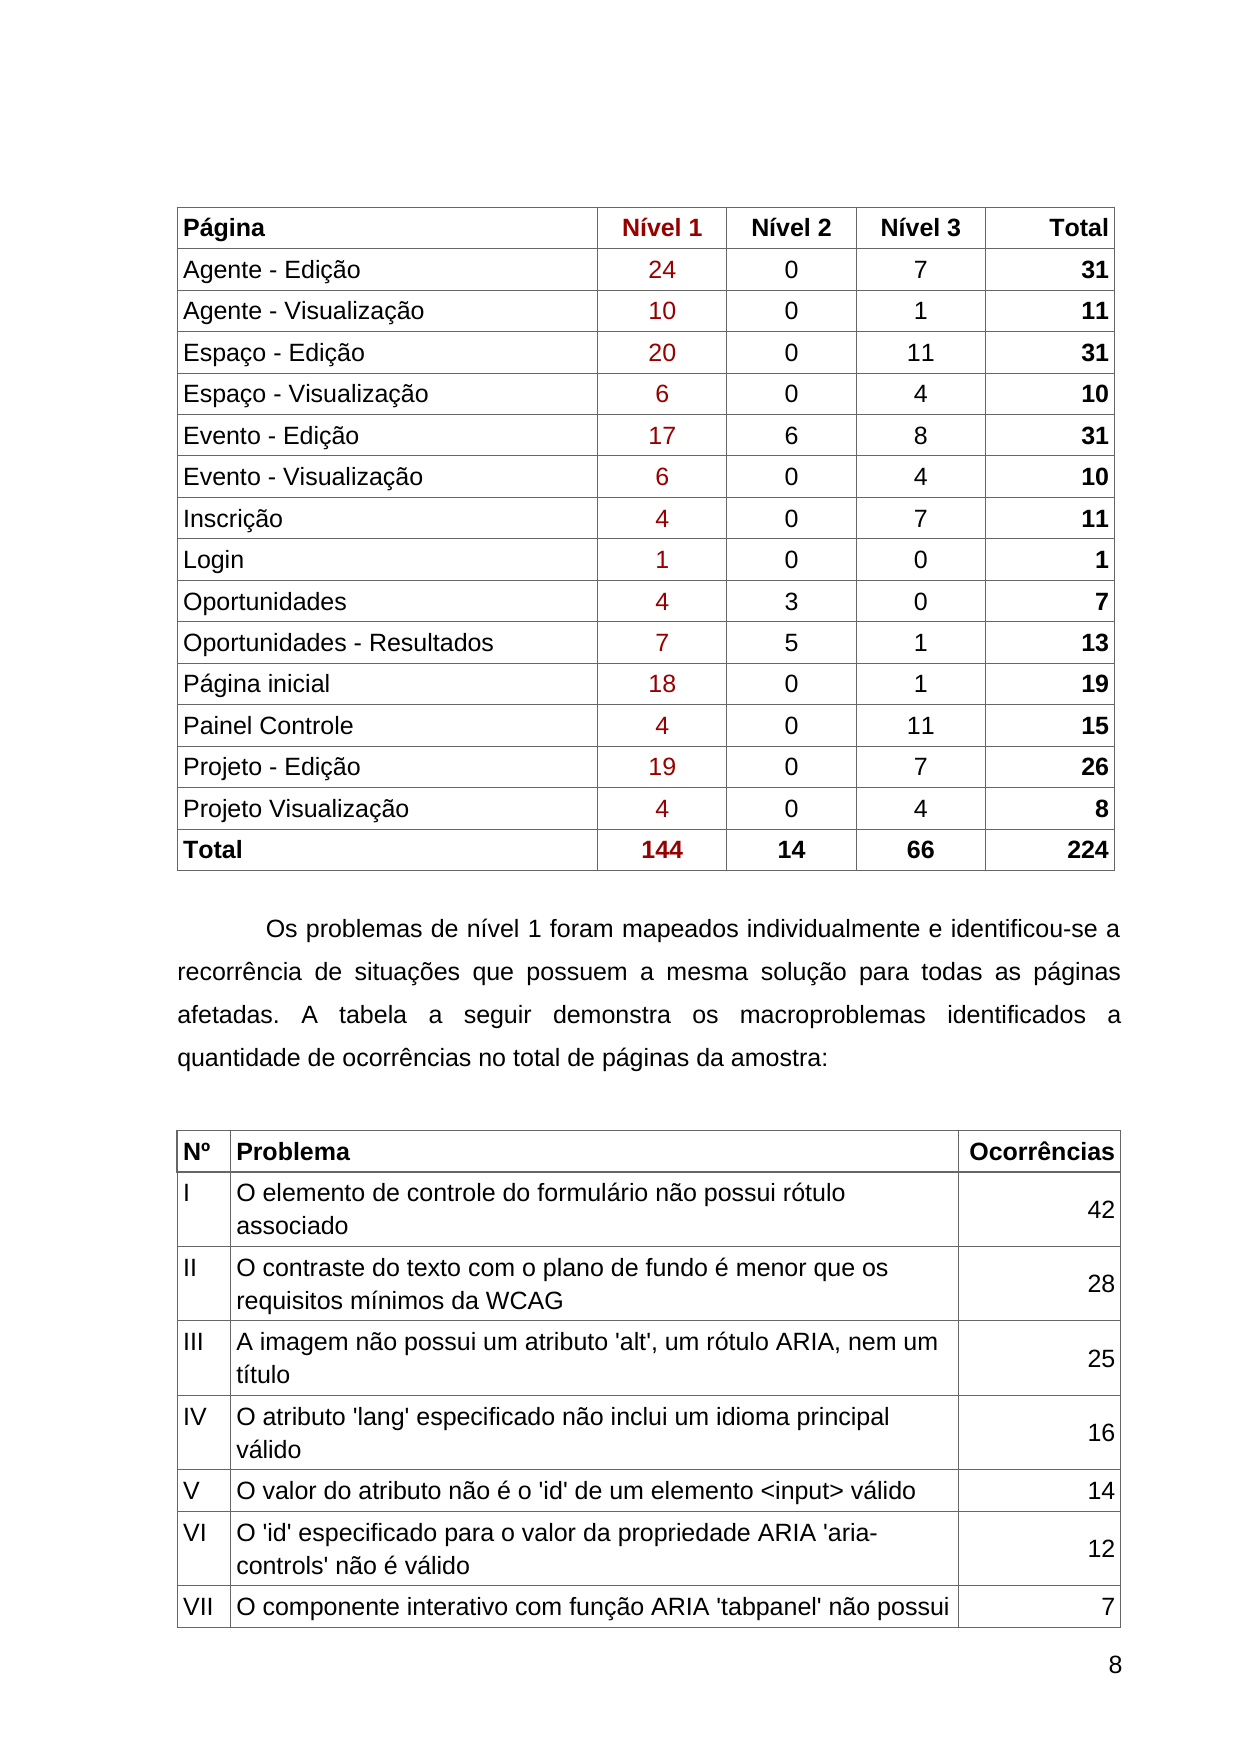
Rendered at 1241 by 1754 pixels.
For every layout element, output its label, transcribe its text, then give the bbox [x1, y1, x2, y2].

table_cell Inscrição [178, 498, 597, 538]
table_cell O elemento de controle do formulário não possui rótulo associado [231, 1173, 958, 1246]
table_cell 1 [598, 539, 726, 580]
table_cell Página inicial [178, 664, 597, 704]
table_cell 0 [727, 332, 856, 372]
table_cell 26 [986, 747, 1114, 787]
table_cell 0 [857, 539, 985, 580]
table_cell 0 [727, 664, 856, 704]
table_cell 25 [959, 1321, 1120, 1395]
table_cell 13 [986, 622, 1114, 663]
table_cell 11 [986, 291, 1114, 331]
table_cell 14 [727, 830, 856, 870]
table_cell 12 [959, 1512, 1120, 1585]
table_cell 19 [986, 664, 1114, 704]
table_cell 28 [959, 1247, 1120, 1320]
table_cell 11 [986, 498, 1114, 538]
table_cell 1 [986, 539, 1114, 580]
table_cell 8 [857, 415, 985, 455]
table_cell 4 [598, 788, 726, 828]
table_cell Login [178, 539, 597, 580]
table_cell Evento - Edição [178, 415, 597, 455]
table_cell II [178, 1247, 230, 1320]
table_cell 4 [598, 705, 726, 746]
table_header Nível 3 [857, 208, 985, 248]
table_header Nível 2 [727, 208, 856, 248]
table_cell I [178, 1173, 230, 1246]
table_cell 224 [986, 830, 1114, 870]
table_cell 14 [959, 1470, 1120, 1511]
table_cell 0 [727, 249, 856, 289]
table_cell 5 [727, 622, 856, 663]
table_cell 1 [857, 622, 985, 663]
table_cell A imagem não possui um atributo 'alt', um rótulo ARIA, nem um título [231, 1321, 958, 1395]
table_cell 7 [857, 747, 985, 787]
table_cell 31 [986, 415, 1114, 455]
table_cell Oportunidades - Resultados [178, 622, 597, 663]
table_cell 10 [598, 291, 726, 331]
table_cell 0 [727, 539, 856, 580]
table_cell 10 [986, 374, 1114, 414]
table_cell 4 [857, 788, 985, 828]
table_cell 11 [857, 705, 985, 746]
table_cell 0 [727, 291, 856, 331]
table_cell O componente interativo com função ARIA 'tabpanel' não possui [231, 1586, 958, 1627]
table_cell 7 [986, 581, 1114, 621]
table_cell 11 [857, 332, 985, 372]
table_cell 7 [857, 498, 985, 538]
table_cell 4 [598, 581, 726, 621]
table_cell 6 [598, 374, 726, 414]
table_header Nível 1 [598, 208, 726, 248]
table_cell 0 [727, 788, 856, 828]
table_cell Total [178, 830, 597, 870]
table_cell 0 [727, 705, 856, 746]
table_cell Agente - Edição [178, 249, 597, 289]
table_cell 10 [986, 456, 1114, 497]
table_cell Oportunidades [178, 581, 597, 621]
table_cell O contraste do texto com o plano de fundo é menor que os requisitos mínimos da WCAG [231, 1247, 958, 1320]
table_cell O atributo 'lang' especificado não inclui um idioma principal válido [231, 1396, 958, 1469]
table_cell 66 [857, 830, 985, 870]
table_cell 0 [727, 374, 856, 414]
table_cell 4 [857, 374, 985, 414]
table_cell VI [178, 1512, 230, 1585]
table_cell 18 [598, 664, 726, 704]
table_cell 6 [727, 415, 856, 455]
table_cell 4 [857, 456, 985, 497]
table_header Página [178, 208, 597, 248]
table_cell V [178, 1470, 230, 1511]
table_cell 0 [727, 747, 856, 787]
table_cell Espaço - Visualização [178, 374, 597, 414]
table_header Ocorrências [959, 1131, 1120, 1171]
table_header Nº [178, 1131, 230, 1171]
table_cell 7 [598, 622, 726, 663]
table_cell 31 [986, 332, 1114, 372]
table_cell 3 [727, 581, 856, 621]
table_cell Projeto Visualização [178, 788, 597, 828]
table_cell Painel Controle [178, 705, 597, 746]
table_cell Projeto - Edição [178, 747, 597, 787]
table_cell IV [178, 1396, 230, 1469]
table_cell 0 [727, 456, 856, 497]
table_cell 0 [727, 498, 856, 538]
table_cell O 'id' especificado para o valor da propriedade ARIA 'aria-controls' não é válido [231, 1512, 958, 1585]
table_cell 19 [598, 747, 726, 787]
table_header Problema [231, 1131, 958, 1171]
table_cell 17 [598, 415, 726, 455]
table_cell 0 [857, 581, 985, 621]
table_cell 15 [986, 705, 1114, 746]
table_cell 24 [598, 249, 726, 289]
table_cell Espaço - Edição [178, 332, 597, 372]
table_cell 31 [986, 249, 1114, 289]
table_cell Agente - Visualização [178, 291, 597, 331]
table_cell 4 [598, 498, 726, 538]
table_cell VII [178, 1586, 230, 1627]
table_cell 6 [598, 456, 726, 497]
table_cell 7 [959, 1586, 1120, 1627]
table_cell 16 [959, 1396, 1120, 1469]
table_cell 8 [986, 788, 1114, 828]
table_cell Evento - Visualização [178, 456, 597, 497]
table_cell 1 [857, 664, 985, 704]
text Os problemas de nível 1 foram mapeados individualmente e identificou-se a recorrência de situações que possuem a mesma solução para todas as páginas afetadas. A tabela a seguir demonstra os macroproblemas identificados a quantidade de ocorrências no total de páginas da amostra: [177, 914, 1122, 1072]
table_cell III [178, 1321, 230, 1395]
table_cell O valor do atributo não é o 'id' de um elemento <input> válido [231, 1470, 958, 1511]
table_cell 20 [598, 332, 726, 372]
table_cell 1 [857, 291, 985, 331]
table_cell 144 [598, 830, 726, 870]
table_cell 42 [959, 1173, 1120, 1246]
table_header Total [986, 208, 1114, 248]
table_cell 7 [857, 249, 985, 289]
